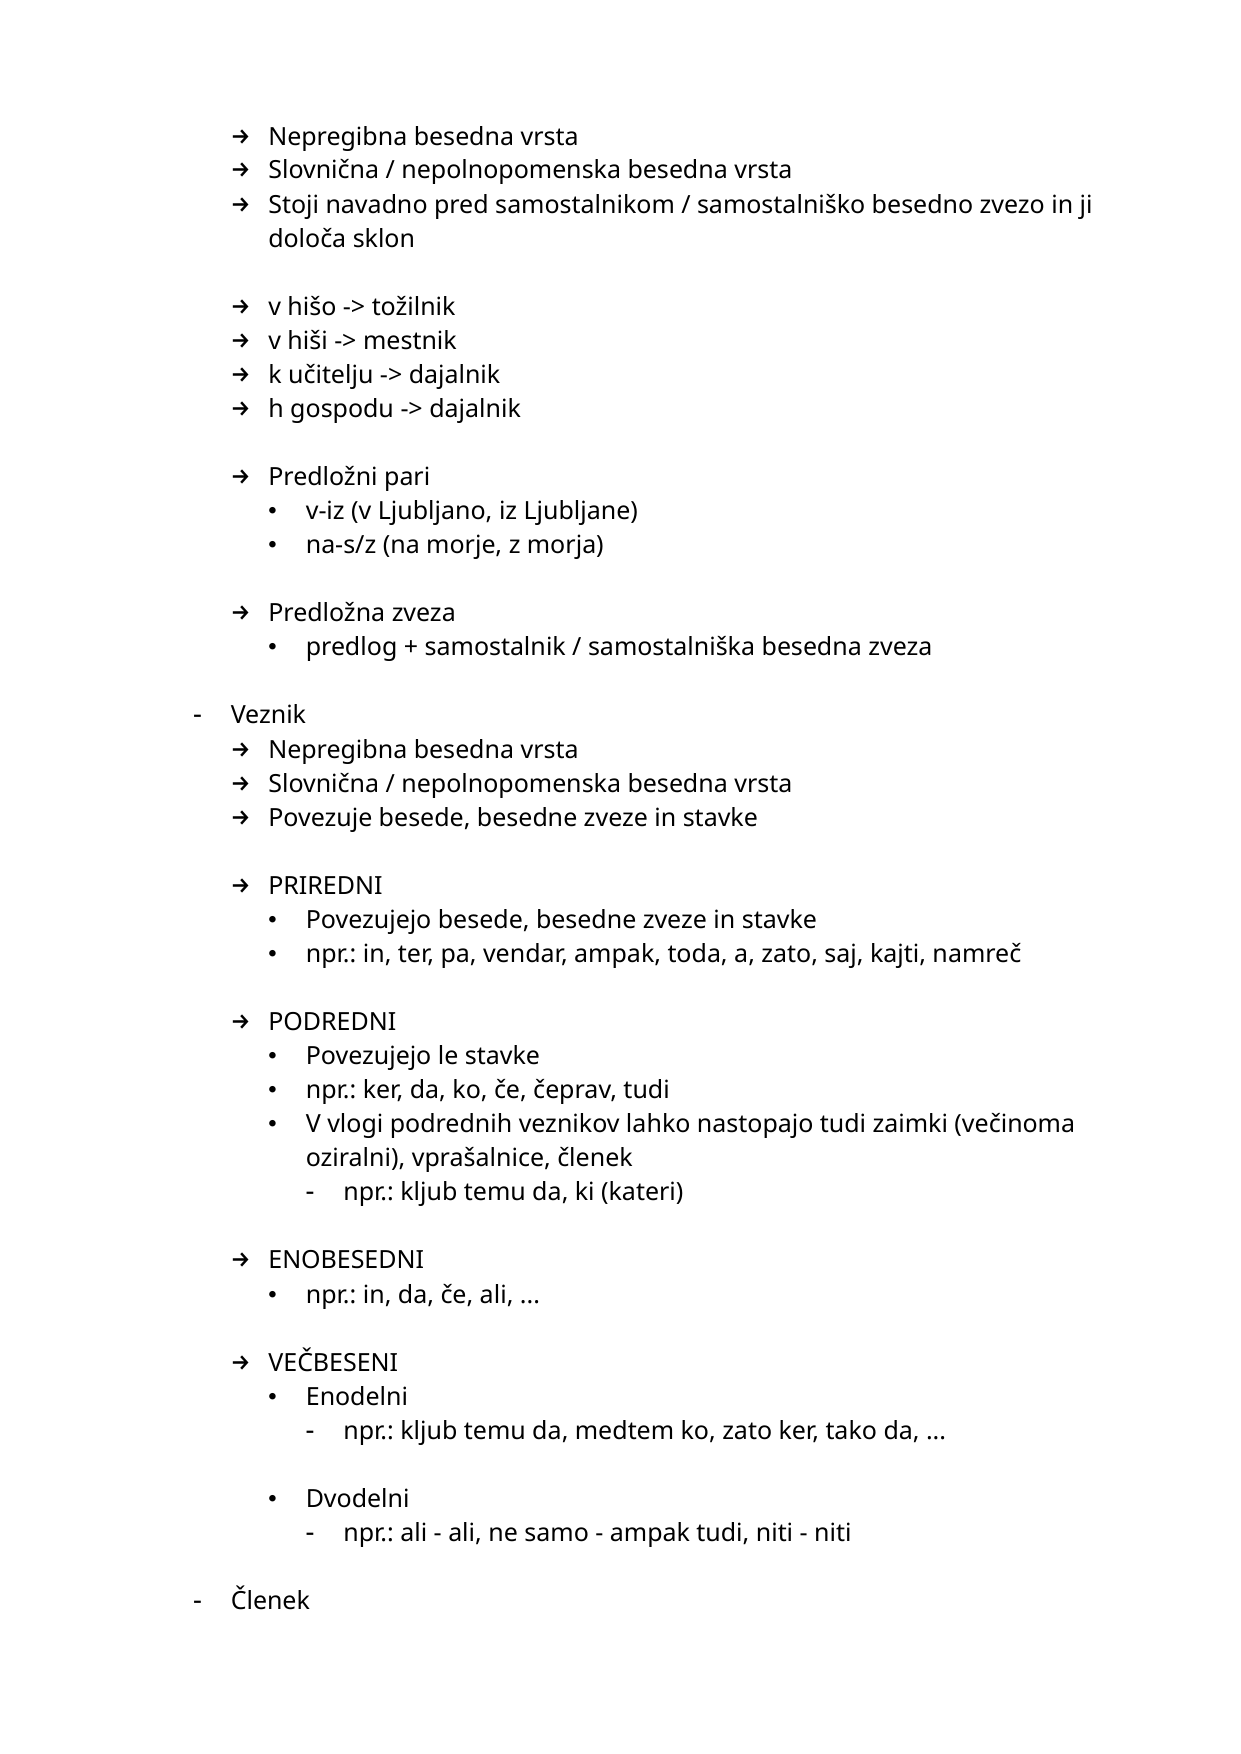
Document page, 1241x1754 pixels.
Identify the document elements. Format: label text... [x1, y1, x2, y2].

list k učitelju -> dajalnik [231, 357, 1122, 391]
list npr.: kljub temu da, ki (kateri) [306, 1174, 1122, 1208]
list ENOBESEDNI [231, 1242, 1122, 1276]
list Stoji navadno pred samostalnikom / samostalniško besedno zvezo in ji določa sklon [231, 186, 1122, 254]
list PODREDNI [231, 1004, 1122, 1038]
list Povezujejo le stavke [268, 1038, 1122, 1072]
list V vlogi podrednih veznikov lahko nastopajo tudi zaimki (večinoma oziralni), vprašalnice, členek [268, 1106, 1122, 1174]
list Nepregibna besedna vrsta [231, 731, 1122, 765]
list v hišo -> tožilnik [231, 288, 1122, 322]
list Nepregibna besedna vrsta [231, 118, 1122, 152]
list v-iz (v Ljubljano, iz Ljubljane) [268, 493, 1122, 527]
list Slovnična / nepolnopomenska besedna vrsta [231, 152, 1122, 186]
list npr.: ker, da, ko, če, čeprav, tudi [268, 1072, 1122, 1106]
list Predložna zveza [231, 595, 1122, 629]
list Slovnična / nepolnopomenska besedna vrsta [231, 765, 1122, 799]
list Povezuje besede, besedne zveze in stavke [231, 799, 1122, 833]
list Predložni pari [231, 459, 1122, 493]
list Členek [193, 1583, 1122, 1617]
list Veznik [193, 697, 1122, 731]
list PRIREDNI [231, 867, 1122, 902]
list v hiši -> mestnik [231, 322, 1122, 357]
list Dvodelni [268, 1481, 1122, 1515]
list Povezujejo besede, besedne zveze in stavke [268, 902, 1122, 936]
list h gospodu -> dajalnik [231, 391, 1122, 425]
list Enodelni [268, 1378, 1122, 1412]
list npr.: kljub temu da, medtem ko, zato ker, tako da, ... [306, 1412, 1122, 1447]
list predlog + samostalnik / samostalniška besedna zveza [268, 629, 1122, 663]
list npr.: ali - ali, ne samo - ampak tudi, niti - niti [306, 1515, 1122, 1549]
list na-s/z (na morje, z morja) [268, 527, 1122, 561]
list npr.: in, ter, pa, vendar, ampak, toda, a, zato, saj, kajti, namreč [268, 936, 1122, 970]
list npr.: in, da, če, ali, ... [268, 1276, 1122, 1310]
list VEČBESENI [231, 1344, 1122, 1378]
